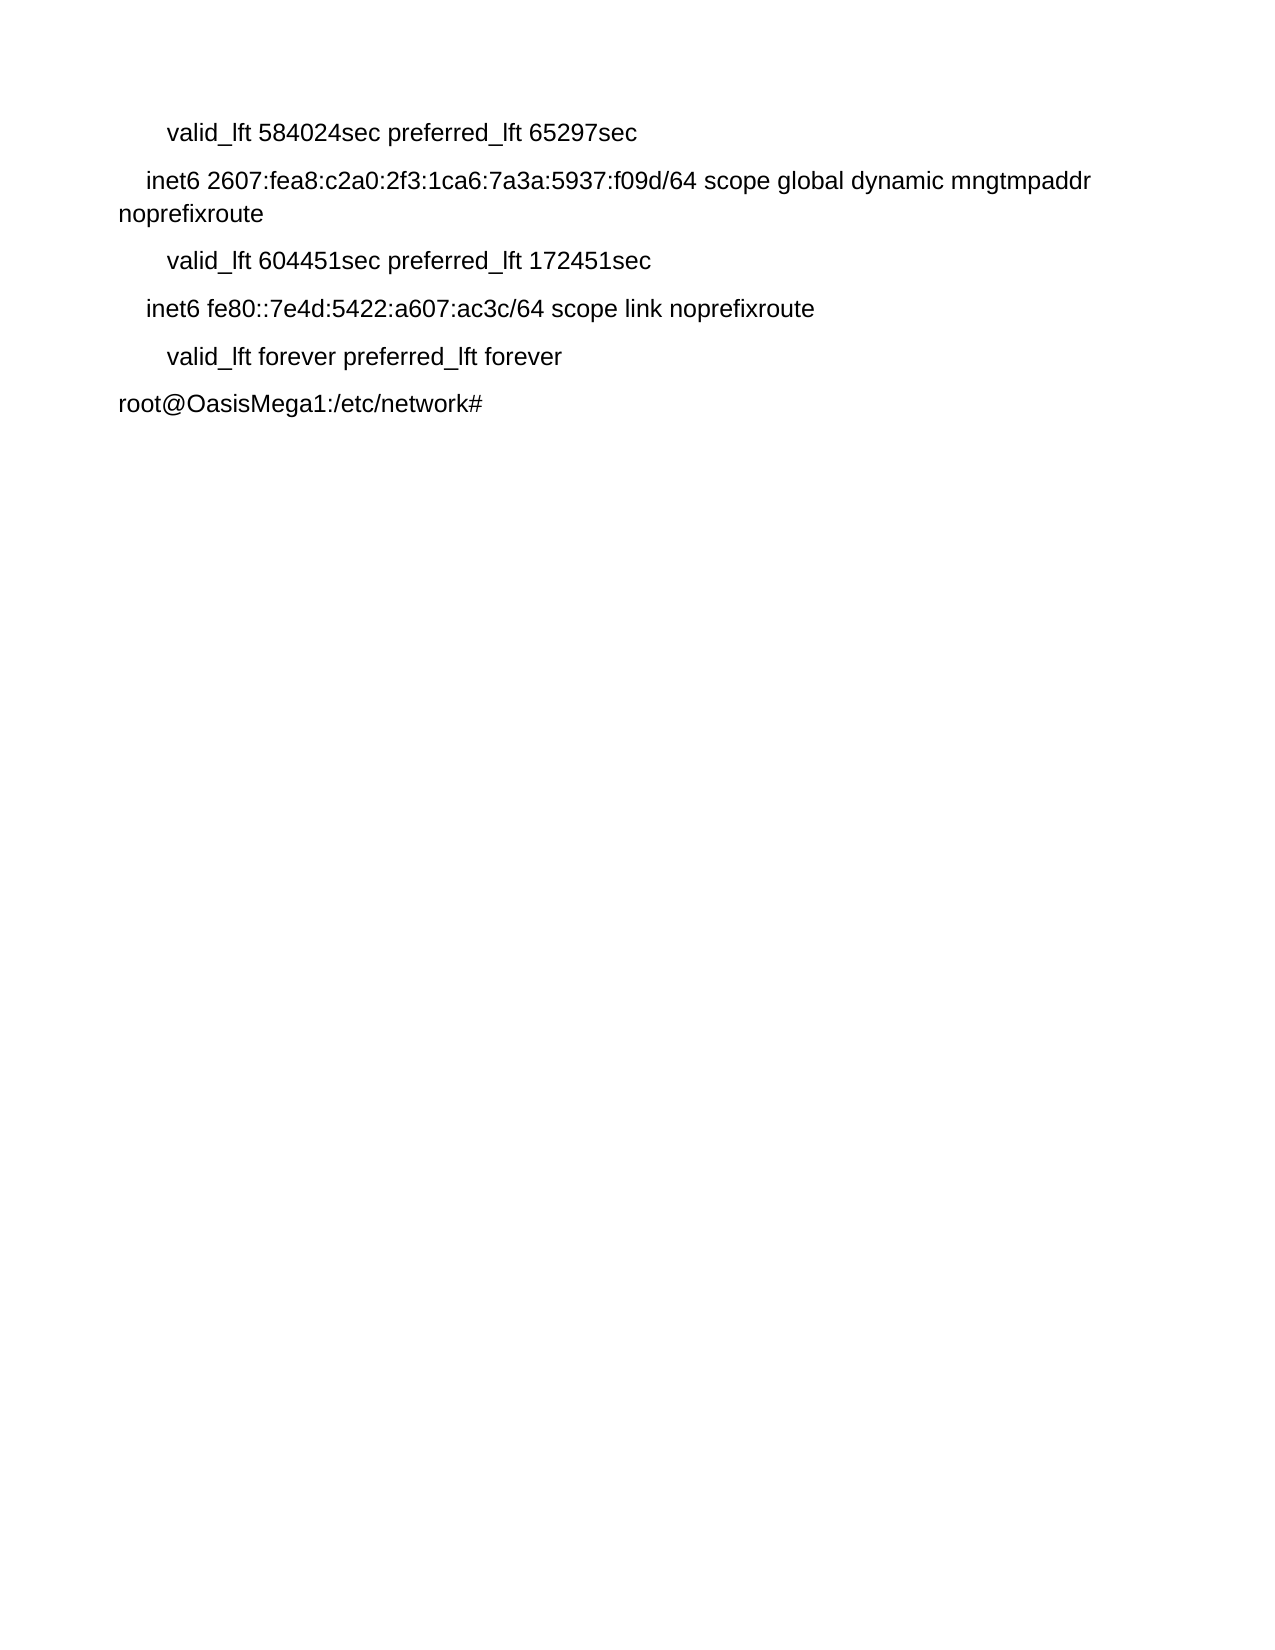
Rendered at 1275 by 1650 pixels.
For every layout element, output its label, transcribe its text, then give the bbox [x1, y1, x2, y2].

text valid_lft 584024sec preferred_lft 65297sec [118, 118, 1157, 147]
text valid_lft forever preferred_lft forever [118, 342, 1157, 370]
text inet6 2607:fea8:c2a0:2f3:1ca6:7a3a:5937:f09d/64 scope global dynamic mngtmpaddr noprefixroute [118, 166, 1157, 227]
text inet6 fe80::7e4d:5422:a607:ac3c/64 scope link noprefixroute [118, 294, 1157, 323]
text root@OasisMega1:/etc/network# [118, 389, 1157, 418]
text valid_lft 604451sec preferred_lft 172451sec [118, 246, 1157, 275]
